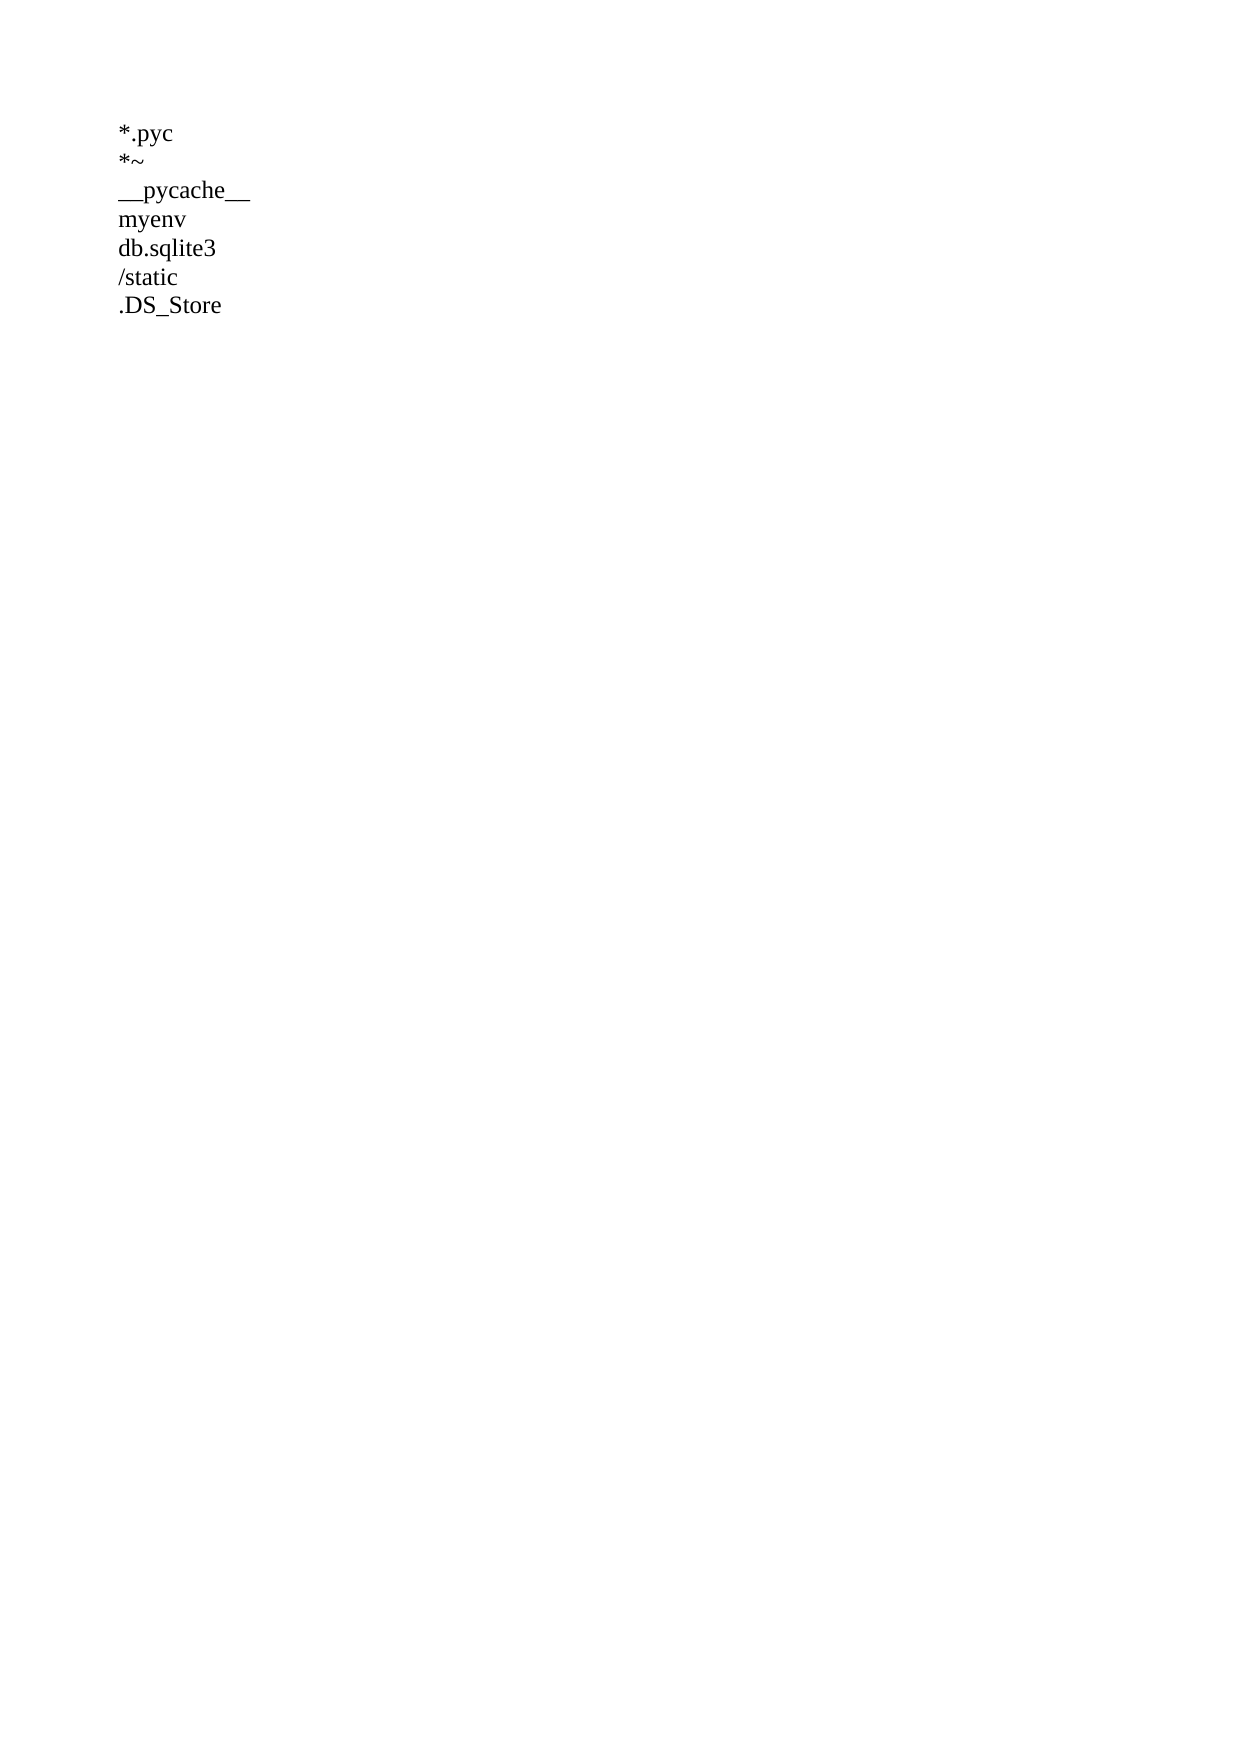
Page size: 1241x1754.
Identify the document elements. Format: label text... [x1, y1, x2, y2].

text *.pyc [118, 118, 1122, 147]
text /static [118, 262, 1122, 291]
text myenv [118, 204, 1122, 233]
text db.sqlite3 [118, 233, 1122, 262]
text .DS_Store [118, 291, 1122, 319]
text __pycache__ [118, 176, 1122, 204]
text *~ [118, 147, 1122, 176]
